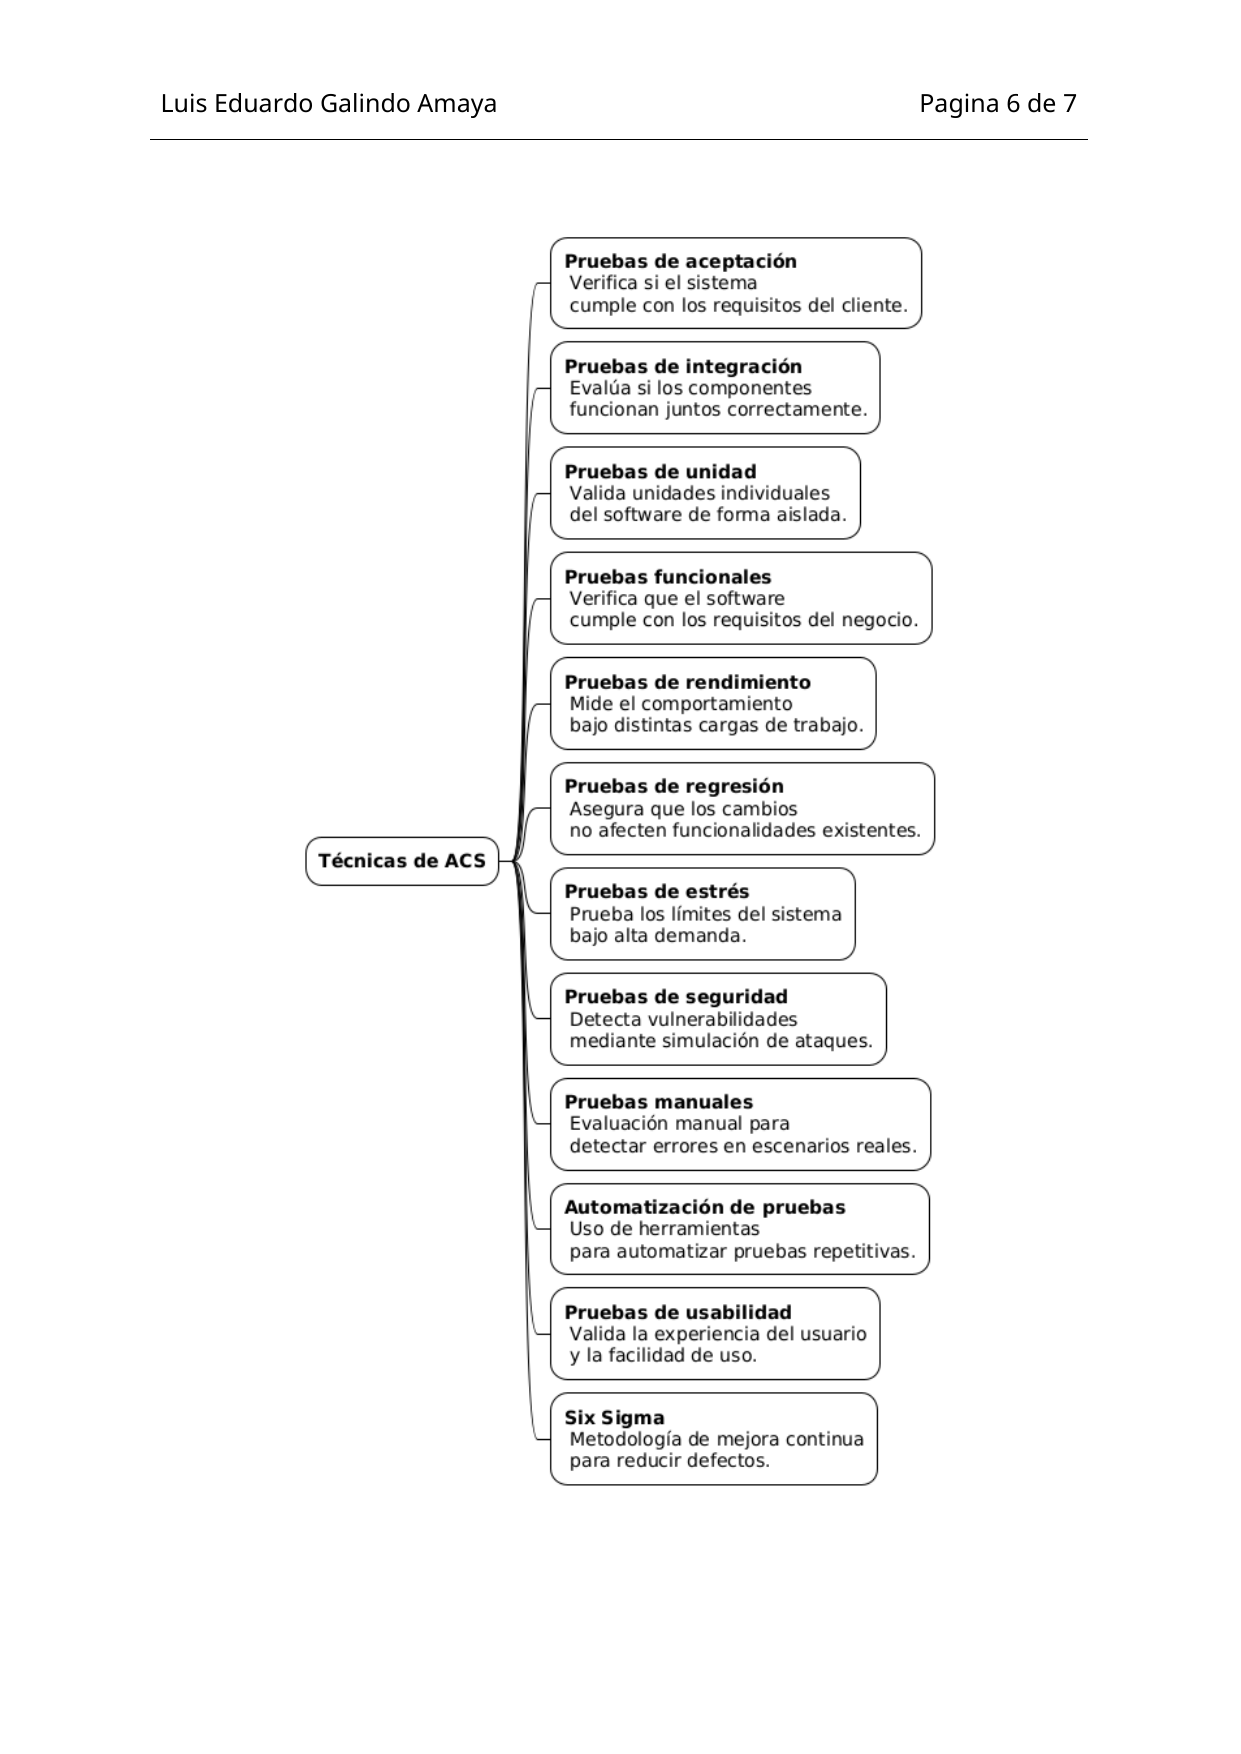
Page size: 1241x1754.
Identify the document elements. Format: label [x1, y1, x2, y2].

picture [299, 225, 942, 1499]
